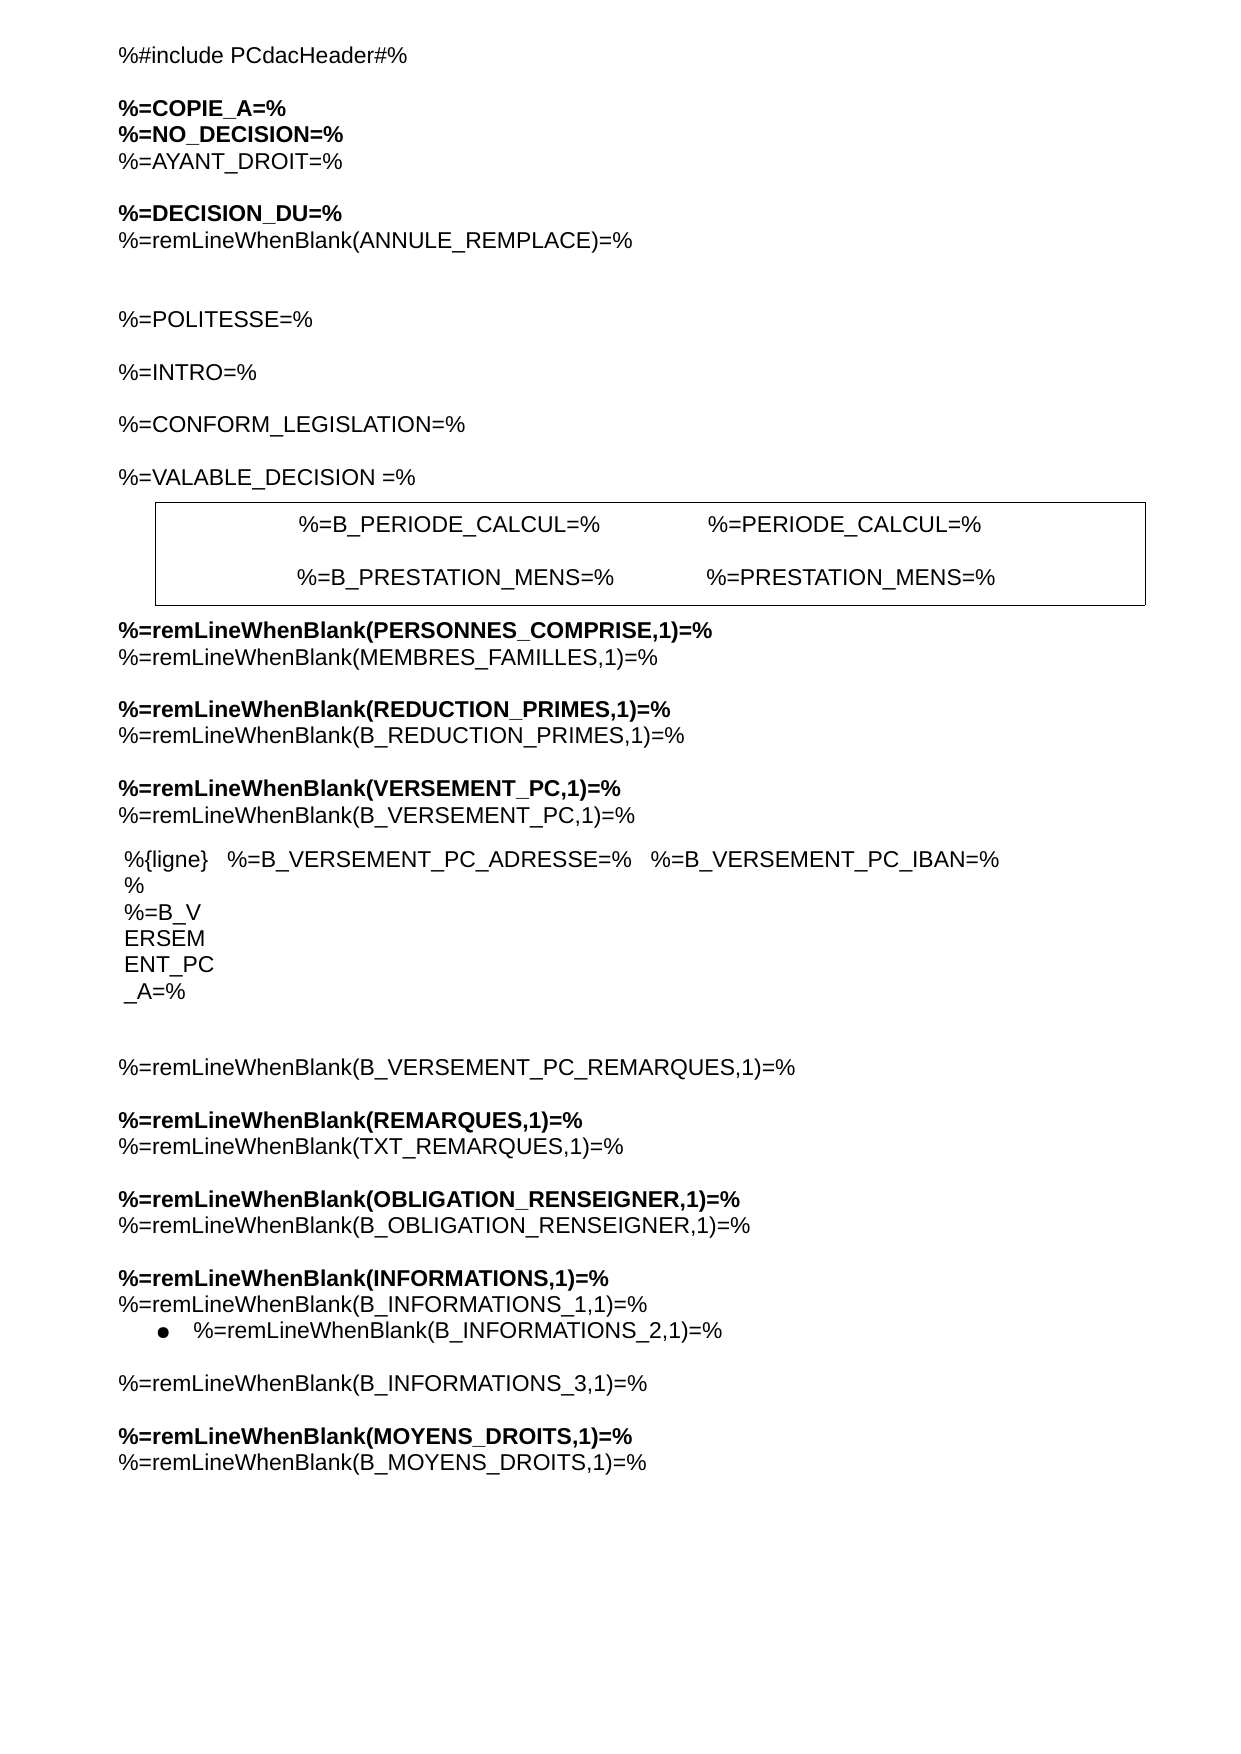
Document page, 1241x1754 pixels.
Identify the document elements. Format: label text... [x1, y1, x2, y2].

text %=remLineWhenBlank(REMARQUES,1)=% [118, 1107, 1182, 1133]
text %=CONFORM_LEGISLATION=% [118, 411, 1182, 437]
table_cell %{ligne}%%=B_VERSEMENT_PC_A=% [118, 840, 221, 1036]
text %#include PCdacHeader#% [118, 42, 1182, 68]
text %=remLineWhenBlank(B_VERSEMENT_PC,1)=% [118, 802, 1182, 828]
text %=B_PERIODE_CALCUL=% %=PERIODE_CALCUL=% [164, 511, 1136, 537]
text %=remLineWhenBlank(OBLIGATION_RENSEIGNER,1)=% [118, 1186, 1182, 1212]
text %=VALABLE_DECISION =% [118, 464, 1182, 490]
text %=remLineWhenBlank(MOYENS_DROITS,1)=% [118, 1423, 1182, 1449]
text %=remLineWhenBlank(B_INFORMATIONS_3,1)=% [118, 1370, 1182, 1397]
text %=remLineWhenBlank(B_MOYENS_DROITS,1)=% [118, 1449, 1182, 1476]
text %=remLineWhenBlank(B_VERSEMENT_PC_REMARQUES,1)=% [118, 1054, 1182, 1080]
text %=NO_DECISION=% [118, 121, 1182, 148]
text %=INTRO=% [118, 358, 1182, 385]
list %=remLineWhenBlank(B_INFORMATIONS_2,1)=% [156, 1317, 1182, 1344]
table_cell %=B_VERSEMENT_PC_ADRESSE=% [221, 840, 644, 1036]
text %=AYANT_DROIT=% [118, 148, 1182, 174]
text %=B_PRESTATION_MENS=% %=PRESTATION_MENS=% [164, 564, 1136, 590]
text %=remLineWhenBlank(REDUCTION_PRIMES,1)=% [118, 696, 1182, 722]
text %=remLineWhenBlank(TXT_REMARQUES,1)=% [118, 1133, 1182, 1159]
text %=DECISION_DU=% [118, 200, 1182, 227]
table_cell %=B_VERSEMENT_PC_IBAN=% [645, 840, 1182, 1036]
text %=remLineWhenBlank(INFORMATIONS,1)=% [118, 1265, 1182, 1291]
text %=COPIE_A=% [118, 95, 1182, 121]
text %=POLITESSE=% [118, 306, 1182, 358]
text %=remLineWhenBlank(B_REDUCTION_PRIMES,1)=% [118, 722, 1182, 749]
text %=remLineWhenBlank(ANNULE_REMPLACE)=% [118, 227, 1182, 253]
text %=remLineWhenBlank(VERSEMENT_PC,1)=% [118, 775, 1182, 802]
text %=remLineWhenBlank(MEMBRES_FAMILLES,1)=% [118, 643, 1182, 670]
text %=remLineWhenBlank(B_OBLIGATION_RENSEIGNER,1)=% [118, 1212, 1182, 1238]
text %=remLineWhenBlank(PERSONNES_COMPRISE,1)=% [118, 490, 1182, 643]
text %=remLineWhenBlank(B_INFORMATIONS_1,1)=% [118, 1291, 1182, 1317]
